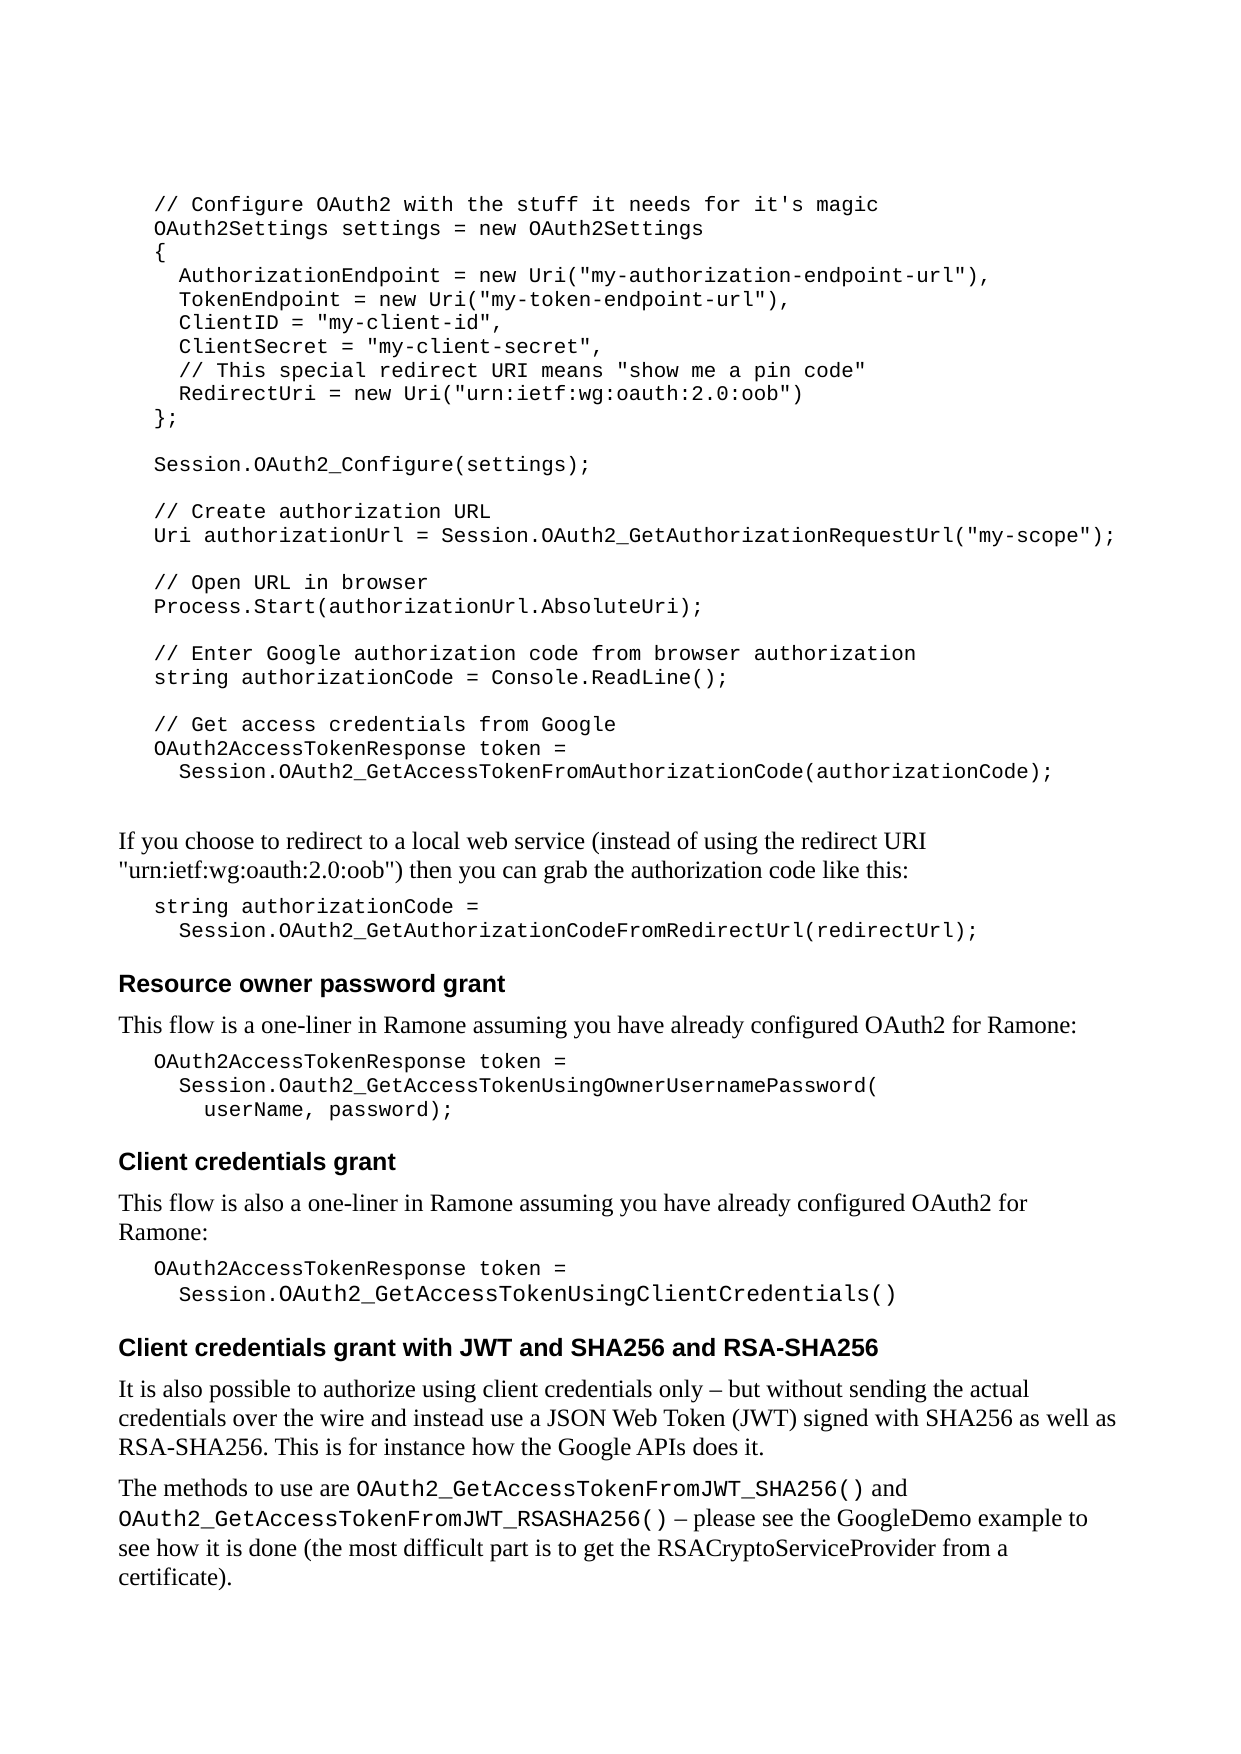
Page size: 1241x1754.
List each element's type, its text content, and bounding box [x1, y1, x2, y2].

text OAuth2Settings settings = new OAuth2Settings [153, 218, 1122, 241]
text // Open URL in browser [153, 572, 1122, 596]
text userName, password); [153, 1098, 1122, 1122]
text ClientSecret = "my-client-secret", [153, 336, 1122, 359]
text // This special redirect URI means "show me a pin code" [153, 359, 1122, 383]
text string authorizationCode = [153, 896, 1122, 920]
subtitle Resource owner password grant [118, 969, 1122, 997]
text TokenEndpoint = new Uri("my-token-endpoint-url"), [153, 289, 1122, 312]
text AuthorizationEndpoint = new Uri("my-authorization-endpoint-url"), [153, 265, 1122, 289]
text { [153, 241, 1122, 265]
text // Enter Google authorization code from browser authorization [153, 643, 1122, 667]
text Process.Start(authorizationUrl.AbsoluteUri); [153, 596, 1122, 620]
text OAuth2AccessTokenResponse token = [153, 738, 1122, 762]
text // Configure OAuth2 with the stuff it needs for it's magic [153, 194, 1122, 218]
text This flow is also a one-liner in Ramone assuming you have already configured OAuth2 for Ramone: [118, 1188, 1122, 1246]
text OAuth2AccessTokenResponse token = [153, 1258, 1122, 1282]
text string authorizationCode = Console.ReadLine(); [153, 667, 1122, 691]
text RedirectUri = new Uri("urn:ietf:wg:oauth:2.0:oob") [153, 383, 1122, 407]
subtitle Client credentials grant with JWT and SHA256 and RSA-SHA256 [118, 1333, 1122, 1362]
text Session.OAuth2_GetAccessTokenUsingClientCredentials() [153, 1282, 1122, 1308]
text This flow is a one-liner in Ramone assuming you have already configured OAuth2 for Ramone: [118, 1010, 1122, 1039]
text Session.Oauth2_GetAccessTokenUsingOwnerUsernamePassword( [153, 1075, 1122, 1098]
text Uri authorizationUrl = Session.OAuth2_GetAuthorizationRequestUrl("my-scope"); [153, 525, 1122, 549]
text It is also possible to authorize using client credentials only – but without sending the actual credentials over the wire and instead use a JSON Web Token (JWT) signed with SHA256 as well as RSA-SHA256. This is for instance how the Google APIs does it. [118, 1374, 1122, 1461]
text Session.OAuth2_GetAccessTokenFromAuthorizationCode(authorizationCode); [153, 762, 1122, 785]
text If you choose to redirect to a local web service (instead of using the redirect URI "urn:ietf:wg:oauth:2.0:oob") then you can grab the authorization code like this: [118, 826, 1122, 884]
text // Create authorization URL [153, 501, 1122, 525]
text }; [153, 407, 1122, 431]
text // Get access credentials from Google [153, 714, 1122, 738]
text Session.OAuth2_Configure(settings); [153, 454, 1122, 478]
text ClientID = "my-client-id", [153, 312, 1122, 336]
text Session.OAuth2_GetAuthorizationCodeFromRedirectUrl(redirectUrl); [153, 920, 1122, 944]
text The methods to use are OAuth2_GetAccessTokenFromJWT_SHA256() and OAuth2_GetAccessTokenFromJWT_RSASHA256() – please see the GoogleDemo example to see how it is done (the most difficult part is to get the RSACryptoServiceProvider from a certificate). [118, 1473, 1122, 1591]
text OAuth2AccessTokenResponse token = [153, 1051, 1122, 1075]
subtitle Client credentials grant [118, 1147, 1122, 1176]
